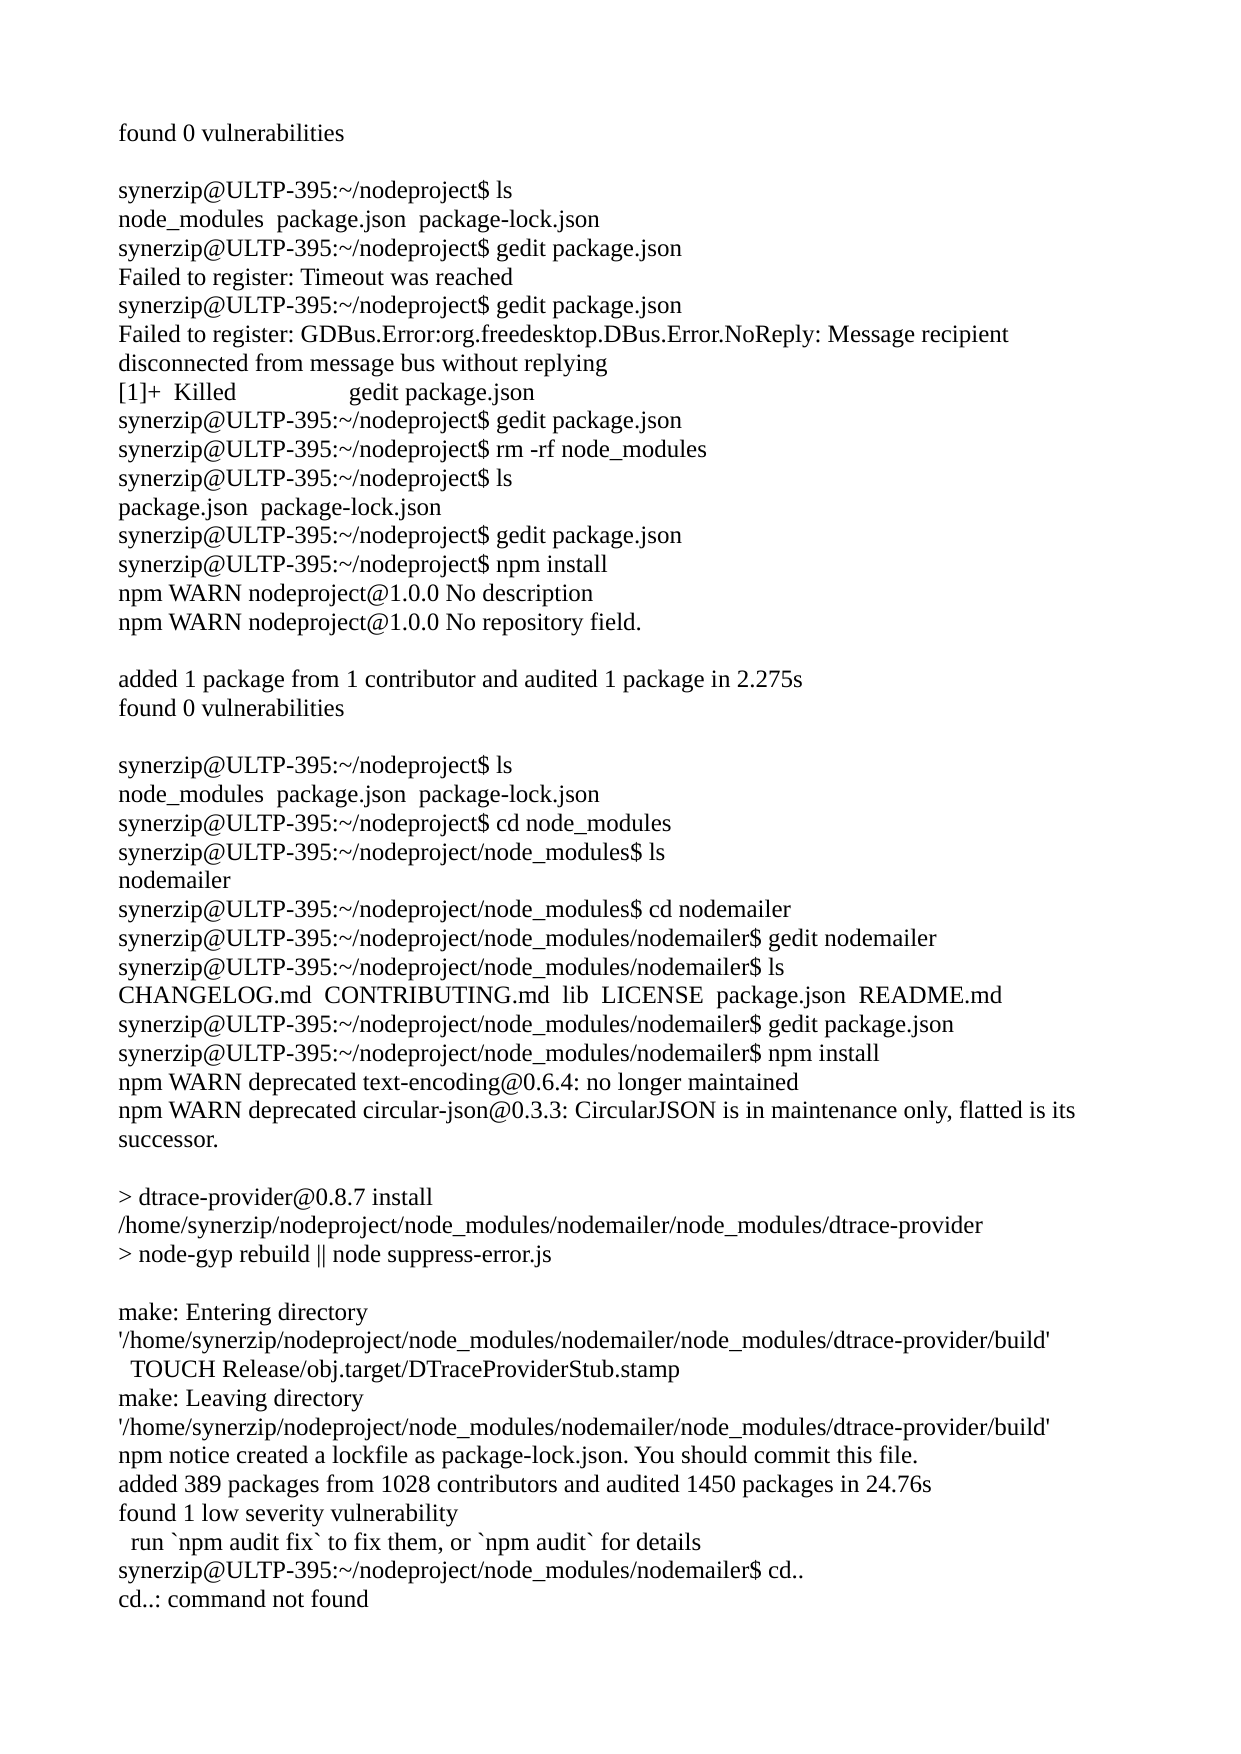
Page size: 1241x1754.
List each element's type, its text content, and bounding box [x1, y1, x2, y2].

text synerzip@ULTP-395:~/nodeproject/node_modules/nodemailer$ cd.. [118, 1556, 1122, 1584]
text Failed to register: Timeout was reached [118, 262, 1122, 291]
text synerzip@ULTP-395:~/nodeproject/node_modules$ ls [118, 837, 1122, 866]
text synerzip@ULTP-395:~/nodeproject$ npm install [118, 549, 1122, 578]
text > node-gyp rebuild || node suppress-error.js [118, 1239, 1122, 1268]
text node_modules package.json package-lock.json [118, 779, 1122, 808]
text Failed to register: GDBus.Error:org.freedesktop.DBus.Error.NoReply: Message recipient disconnected from message bus without replying [118, 319, 1122, 377]
text synerzip@ULTP-395:~/nodeproject$ gedit package.json [118, 406, 1122, 434]
text package.json package-lock.json [118, 492, 1122, 521]
text npm WARN nodeproject@1.0.0 No repository field. [118, 607, 1122, 636]
text found 0 vulnerabilities [118, 118, 1122, 147]
text cd..: command not found [118, 1584, 1122, 1613]
text synerzip@ULTP-395:~/nodeproject/node_modules$ cd nodemailer [118, 894, 1122, 923]
text > dtrace-provider@0.8.7 install /home/synerzip/nodeproject/node_modules/nodemailer/node_modules/dtrace-provider [118, 1182, 1122, 1239]
text make: Entering directory '/home/synerzip/nodeproject/node_modules/nodemailer/node_modules/dtrace-provider/build' [118, 1297, 1122, 1354]
text node_modules package.json package-lock.json [118, 204, 1122, 233]
text synerzip@ULTP-395:~/nodeproject/node_modules/nodemailer$ gedit package.json [118, 1009, 1122, 1038]
text npm notice created a lockfile as package-lock.json. You should commit this file. [118, 1441, 1122, 1469]
text found 1 low severity vulnerability [118, 1498, 1122, 1527]
text added 389 packages from 1028 contributors and audited 1450 packages in 24.76s [118, 1469, 1122, 1498]
text synerzip@ULTP-395:~/nodeproject/node_modules/nodemailer$ gedit nodemailer [118, 923, 1122, 952]
text synerzip@ULTP-395:~/nodeproject$ cd node_modules [118, 808, 1122, 837]
text [1]+ Killed gedit package.json [118, 377, 1122, 406]
text nodemailer [118, 866, 1122, 894]
text npm WARN deprecated text-encoding@0.6.4: no longer maintained [118, 1067, 1122, 1096]
text npm WARN nodeproject@1.0.0 No description [118, 578, 1122, 607]
text added 1 package from 1 contributor and audited 1 package in 2.275s [118, 664, 1122, 693]
text synerzip@ULTP-395:~/nodeproject$ gedit package.json [118, 233, 1122, 262]
text synerzip@ULTP-395:~/nodeproject$ ls [118, 751, 1122, 779]
text make: Leaving directory '/home/synerzip/nodeproject/node_modules/nodemailer/node_modules/dtrace-provider/build' [118, 1383, 1122, 1441]
text found 0 vulnerabilities [118, 693, 1122, 722]
text synerzip@ULTP-395:~/nodeproject/node_modules/nodemailer$ ls [118, 952, 1122, 981]
text synerzip@ULTP-395:~/nodeproject$ ls [118, 463, 1122, 492]
text synerzip@ULTP-395:~/nodeproject/node_modules/nodemailer$ npm install [118, 1038, 1122, 1067]
text run `npm audit fix` to fix them, or `npm audit` for details [118, 1527, 1122, 1556]
text CHANGELOG.md CONTRIBUTING.md lib LICENSE package.json README.md [118, 981, 1122, 1009]
text synerzip@ULTP-395:~/nodeproject$ ls [118, 176, 1122, 204]
text TOUCH Release/obj.target/DTraceProviderStub.stamp [118, 1354, 1122, 1383]
text synerzip@ULTP-395:~/nodeproject$ gedit package.json [118, 521, 1122, 549]
text synerzip@ULTP-395:~/nodeproject$ rm -rf node_modules [118, 434, 1122, 463]
text npm WARN deprecated circular-json@0.3.3: CircularJSON is in maintenance only, flatted is its successor. [118, 1096, 1122, 1153]
text synerzip@ULTP-395:~/nodeproject$ gedit package.json [118, 291, 1122, 319]
